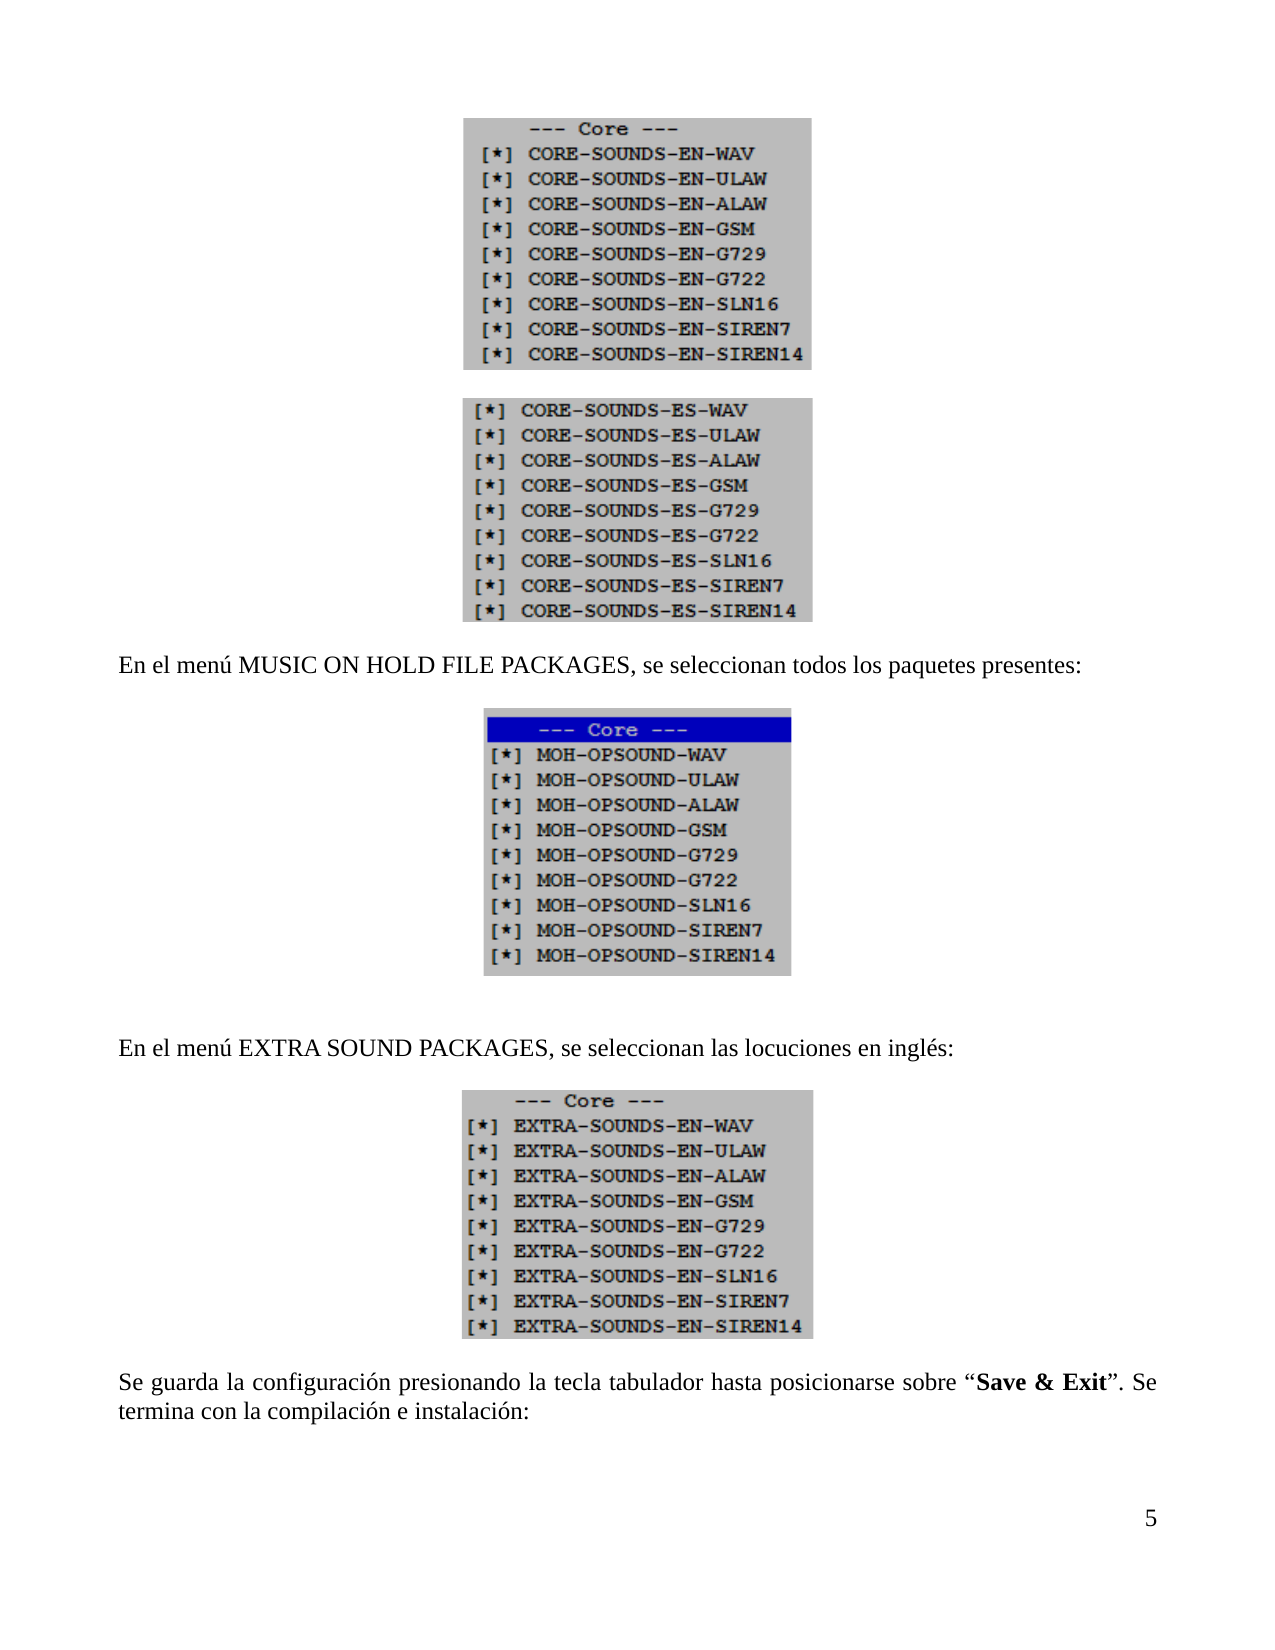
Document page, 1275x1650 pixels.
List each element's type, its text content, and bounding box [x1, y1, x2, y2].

picture [483, 708, 792, 976]
picture [461, 1090, 814, 1339]
text En el menú EXTRA SOUND PACKAGES, se seleccionan las locuciones en inglés: [118, 1033, 1157, 1062]
picture [462, 398, 813, 622]
text Se guarda la configuración presionando la tecla tabulador hasta posicionarse sobre “Save & Exit”. Se termina con la compilación e instalación: [118, 1367, 1157, 1425]
picture [463, 118, 812, 370]
text En el menú MUSIC ON HOLD FILE PACKAGES, se seleccionan todos los paquetes presentes: [118, 651, 1157, 679]
